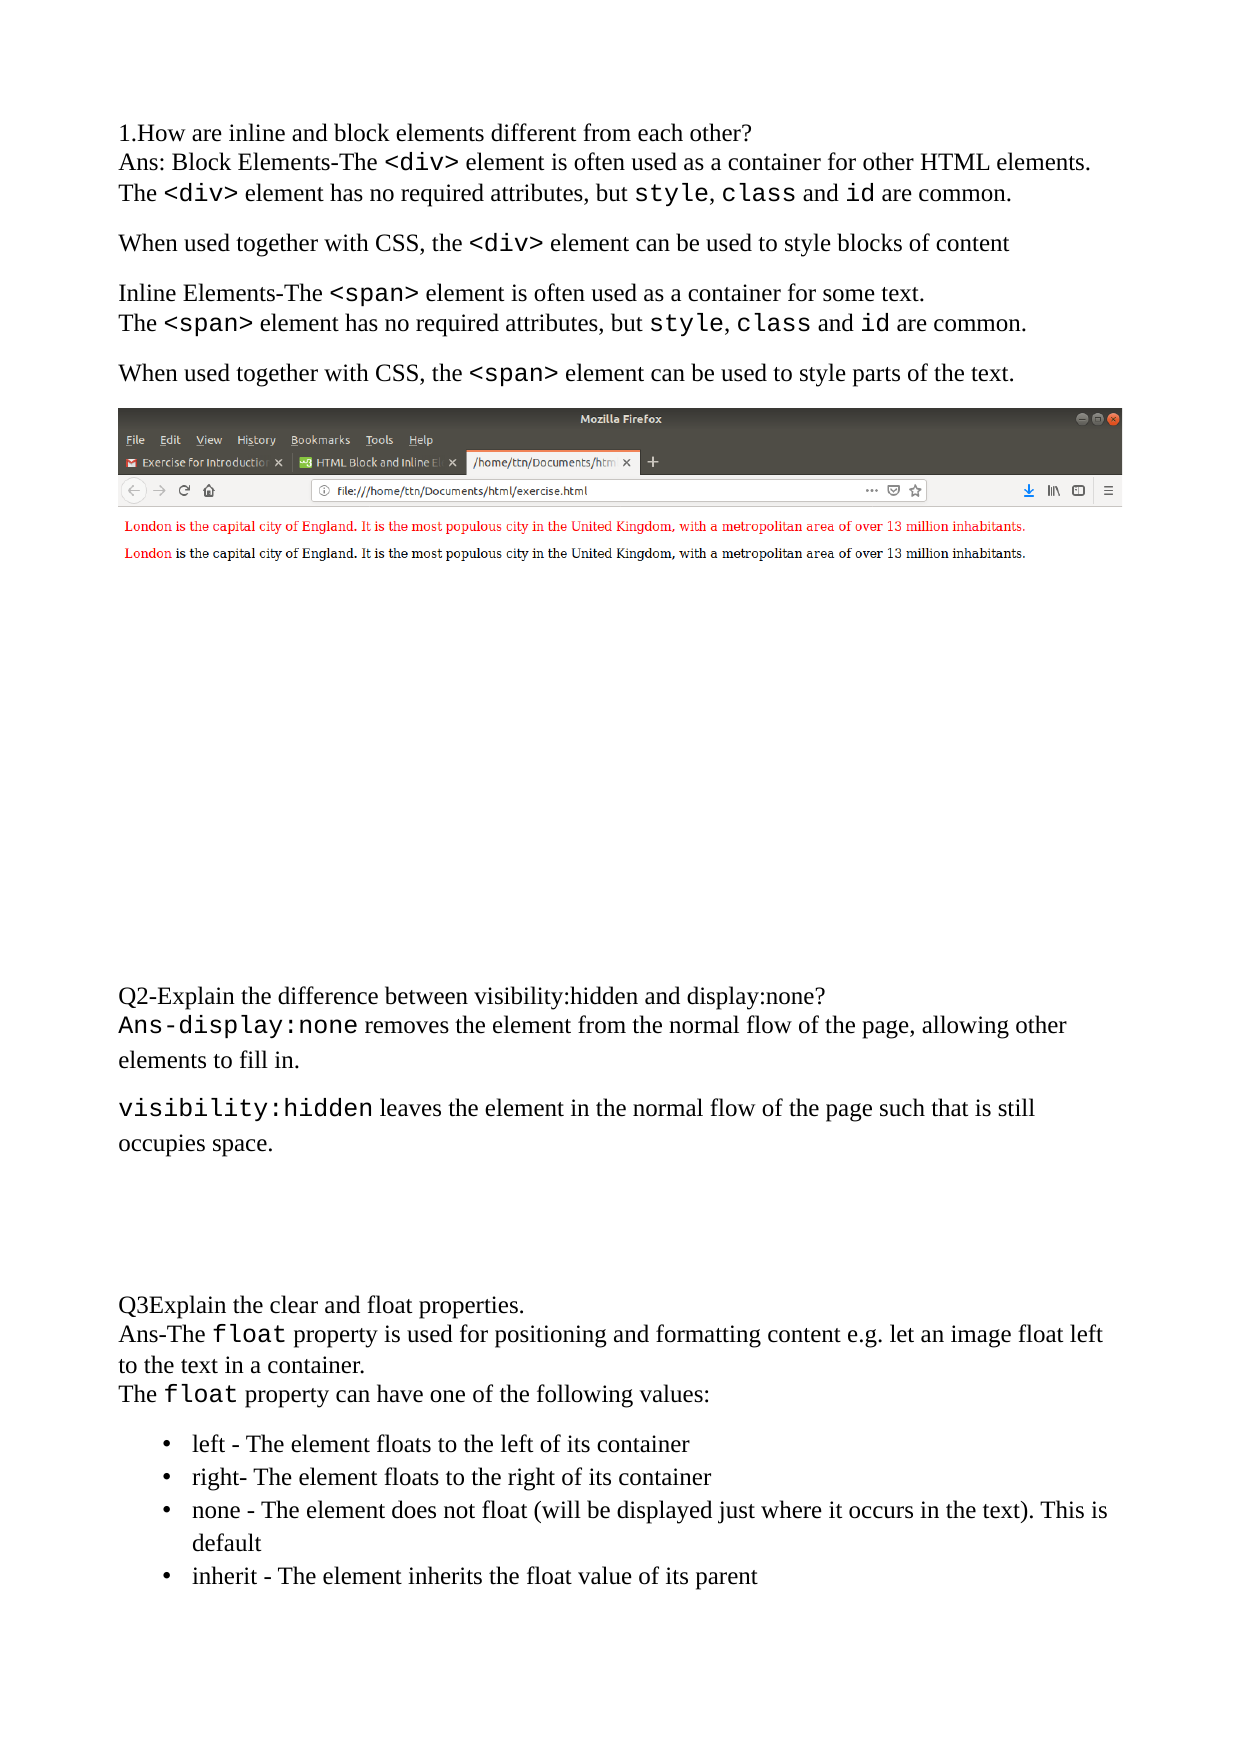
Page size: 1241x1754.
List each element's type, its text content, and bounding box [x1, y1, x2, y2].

text Inline Elements-The <span> element is often used as a container for some text. [118, 278, 1122, 308]
list inherit - The element inherits the float value of its parent [162, 1561, 1122, 1589]
text Ans-display:none removes the element from the normal flow of the page, allowing other elements to fill in. [118, 1010, 1122, 1074]
text The float property can have one of the following values: [118, 1379, 1122, 1409]
text The <div> element has no required attributes, but style, class and id are common. [118, 178, 1122, 208]
text When used together with CSS, the <span> element can be used to style parts of the text. [118, 358, 1122, 389]
text When used together with CSS, the <div> element can be used to style blocks of content [118, 228, 1122, 258]
text The <span> element has no required attributes, but style, class and id are common. [118, 308, 1122, 339]
list right- The element floats to the right of its container [162, 1462, 1122, 1490]
list left - The element floats to the left of its container [162, 1429, 1122, 1457]
text Q2-Explain the difference between visibility:hidden and display:none? [118, 982, 1122, 1010]
text visibility:hidden leaves the element in the normal flow of the page such that is still occupies space. [118, 1093, 1122, 1156]
text Ans-The float property is used for positioning and formatting content e.g. let an image float left to the text in a container. [118, 1319, 1122, 1379]
picture [118, 408, 1123, 982]
text Ans: Block Elements-The <div> element is often used as a container for other HTML elements. [118, 147, 1122, 178]
text 1.How are inline and block elements different from each other? [118, 118, 1122, 147]
text Q3Explain the clear and float properties. [118, 1290, 1122, 1319]
list none - The element does not float (will be displayed just where it occurs in the text). This is default [162, 1495, 1122, 1556]
